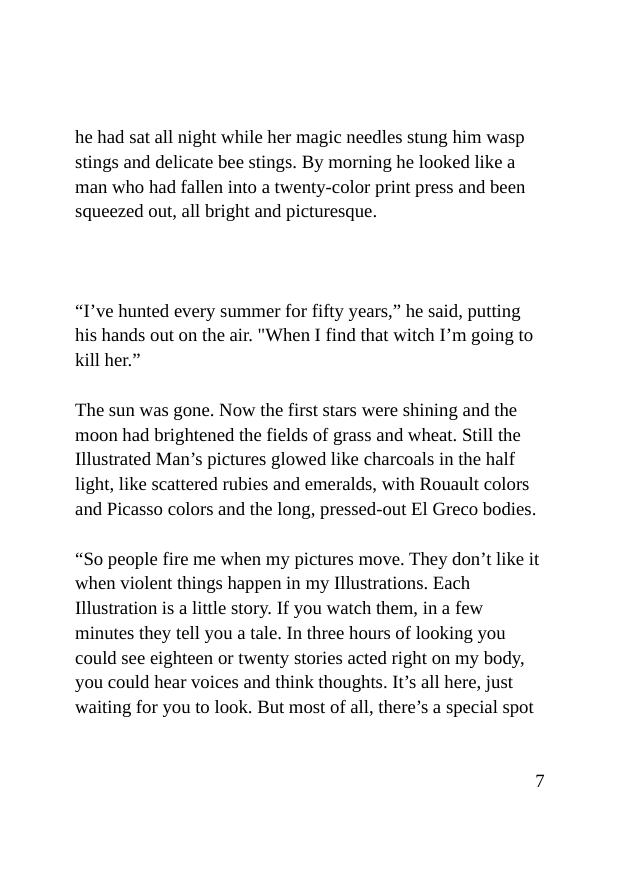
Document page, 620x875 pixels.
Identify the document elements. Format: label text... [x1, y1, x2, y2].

text he had sat all night while her magic needles stung him wasp stings and delicate bee stings. By morning he looked like a man who had fallen into a twenty-color print press and been squeezed out, all bright and picturesque. “I’ve hunted every summer for fifty years,” he said, putting his hands out on the air. "When I find that witch I’m going to kill her.” The sun was gone. Now the first stars were shining and the moon had brightened the fields of grass and wheat. Still the Illustrated Man’s pictures glowed like charcoals in the half light, like scattered rubies and emeralds, with Rouault colors and Picasso colors and the long, pressed-out El Greco bodies. “So people fire me when my pictures move. They don’t like it when violent things happen in my Illustrations. Each Illustration is a little story. If you watch them, in a few minutes they tell you a tale. In three hours of looking you could see eighteen or twenty stories acted right on my body, you could hear voices and think thoughts. It’s all here, just waiting for you to look. But most of all, there’s a special spot [75, 126, 544, 718]
